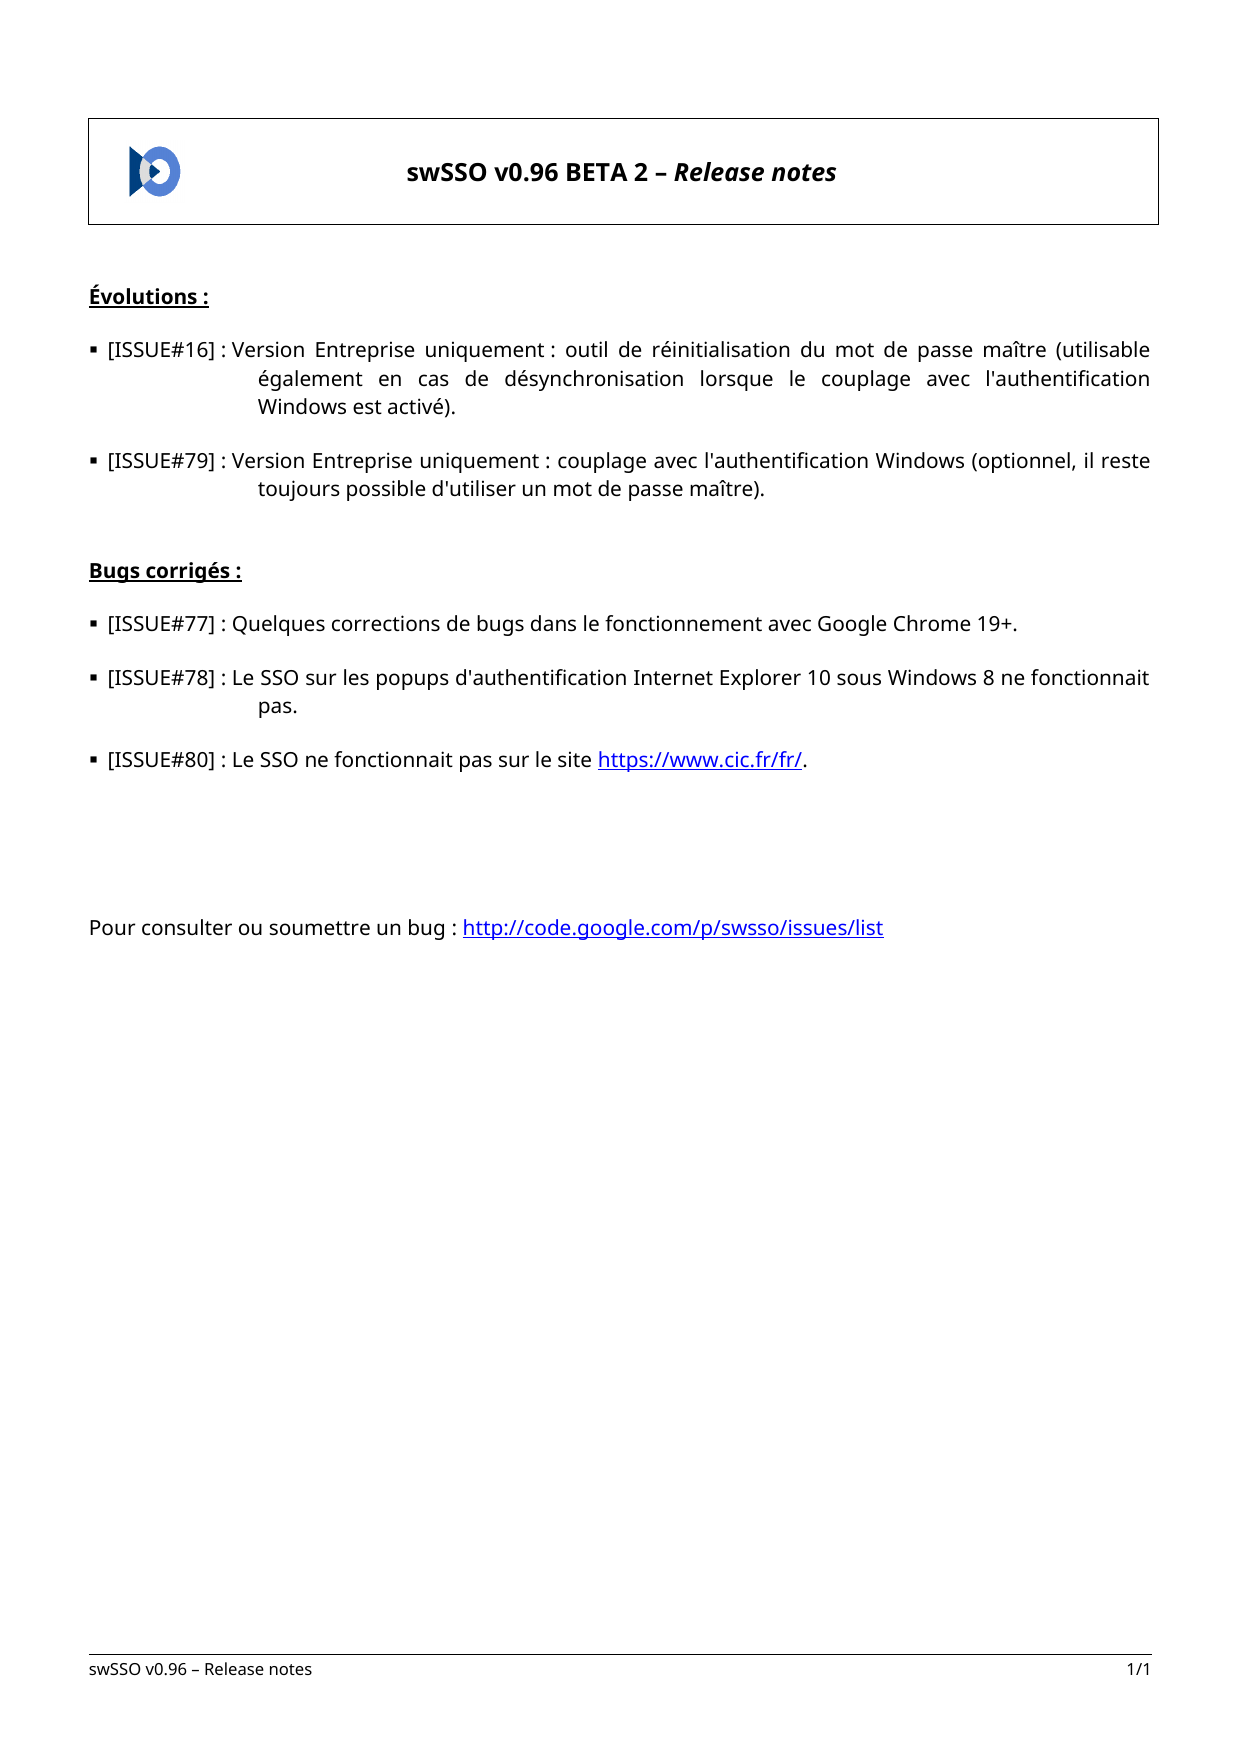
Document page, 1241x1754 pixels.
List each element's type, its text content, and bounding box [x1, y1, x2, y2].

list [ISSUE#79] : Version Entreprise uniquement : couplage avec l'authentification Windows (optionnel, il reste toujours possible d'utiliser un mot de passe maître). [89, 446, 1152, 503]
table_header [89, 119, 220, 224]
list [ISSUE#16] : Version Entreprise uniquement : outil de réinitialisation du mot de passe maître (utilisable également en cas de désynchronisation lorsque le couplage avec l'authentification Windows est activé). [89, 335, 1152, 421]
table_header [1026, 119, 1158, 224]
text Bugs corrigés : [89, 556, 1152, 584]
text Évolutions : [89, 282, 1152, 310]
picture [124, 140, 185, 203]
text Pour consulter ou soumettre un bug : http://code.google.com/p/swsso/issues/list [89, 913, 1152, 941]
list [ISSUE#77] : Quelques corrections de bugs dans le fonctionnement avec Google Chrome 19+. [89, 609, 1152, 638]
table_header swSSO v0.96 BETA 2 – Release notes [220, 119, 1026, 224]
list [ISSUE#78] : Le SSO sur les popups d'authentification Internet Explorer 10 sous Windows 8 ne fonctionnait pas. [89, 663, 1152, 720]
list [ISSUE#80] : Le SSO ne fonctionnait pas sur le site https://www.cic.fr/fr/. [89, 745, 1152, 773]
